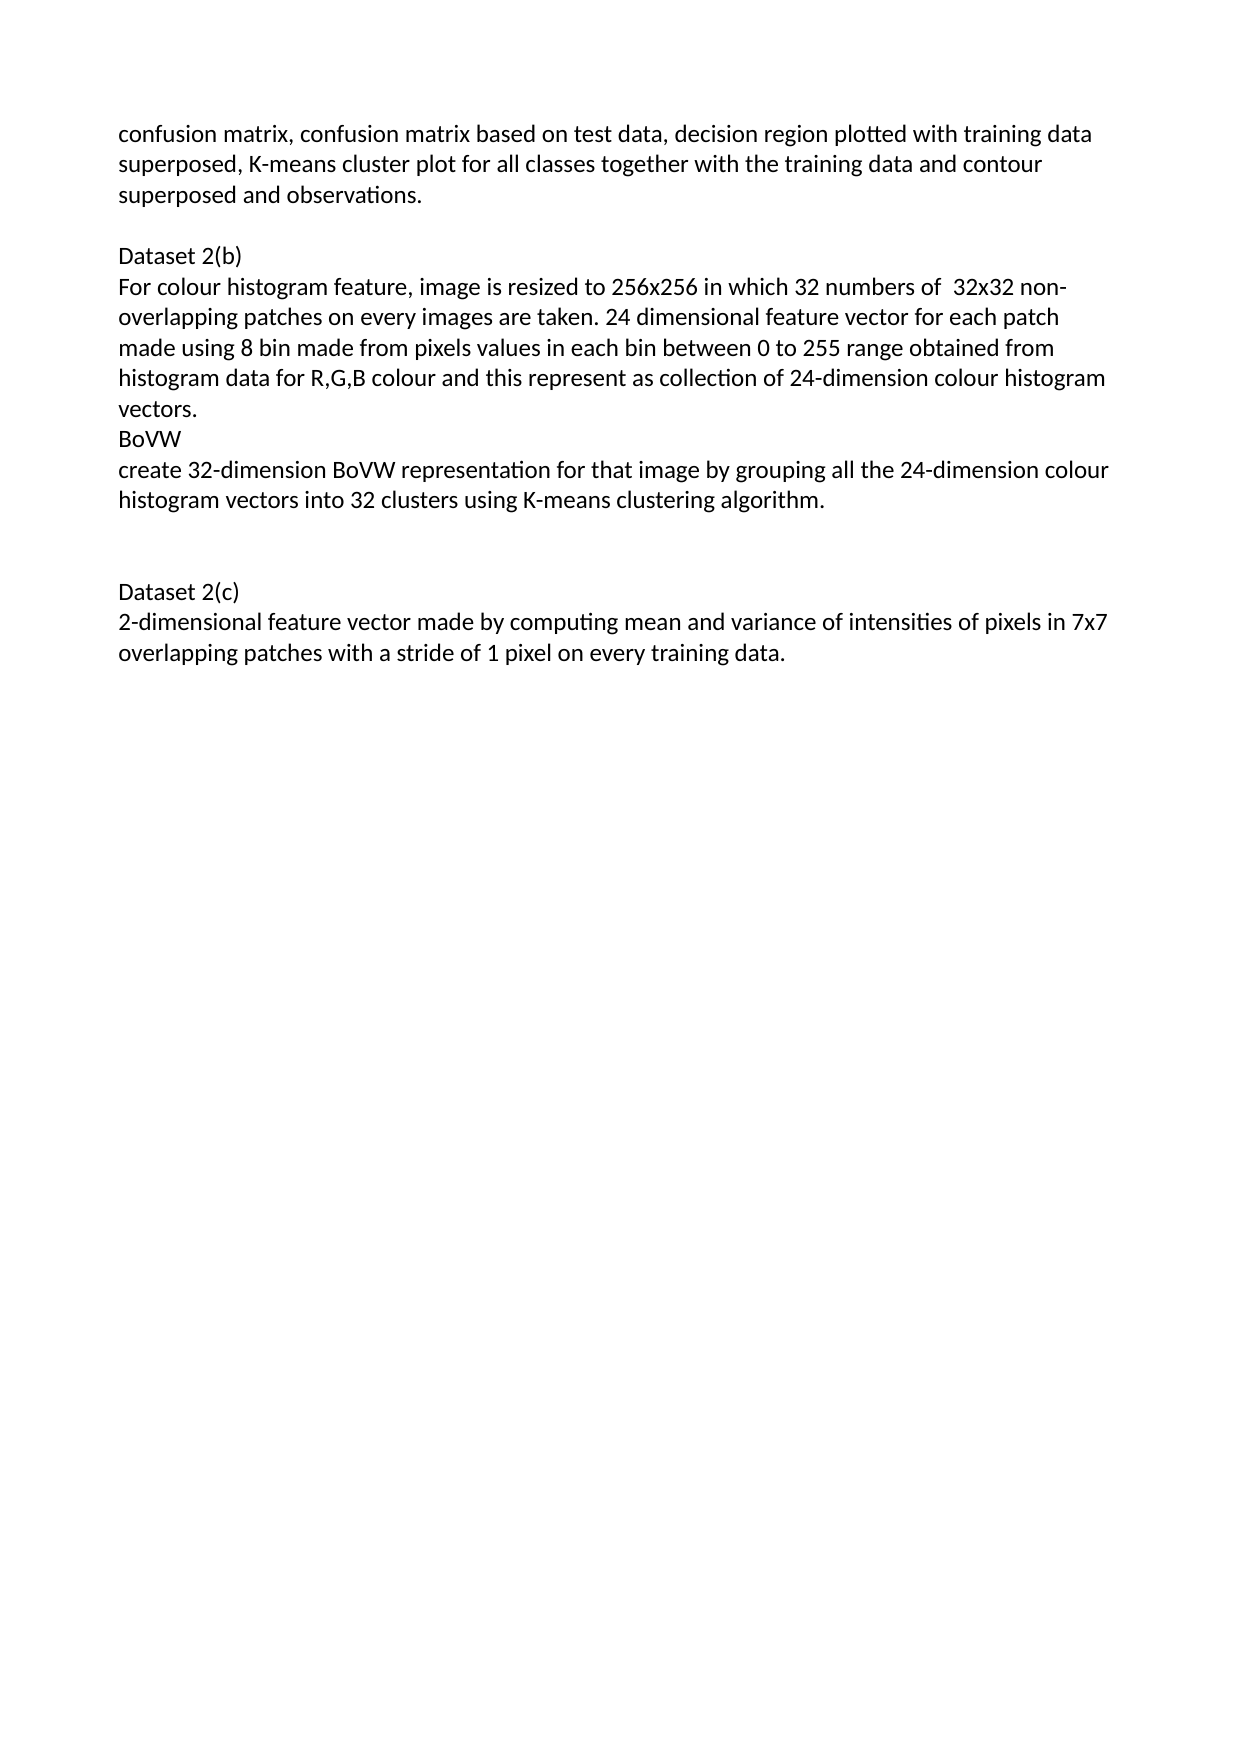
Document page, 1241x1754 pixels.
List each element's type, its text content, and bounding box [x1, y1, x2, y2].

text 2-dimensional feature vector made by computing mean and variance of intensities of pixels in 7x7 overlapping patches with a stride of 1 pixel on every training data. [118, 606, 1122, 667]
text Dataset 2(c) [118, 576, 1122, 606]
text For colour histogram feature, image is resized to 256x256 in which 32 numbers of 32x32 non-overlapping patches on every images are taken. 24 dimensional feature vector for each patch made using 8 bin made from pixels values in each bin between 0 to 255 range obtained from histogram data for R,G,B colour and this represent as collection of 24-dimension colour histogram vectors. [118, 271, 1122, 423]
text confusion matrix, confusion matrix based on test data, decision region plotted with training data superposed, K-means cluster plot for all classes together with the training data and contour superposed and observations. [118, 118, 1122, 210]
text create 32-dimension BoVW representation for that image by grouping all the 24-dimension colour histogram vectors into 32 clusters using K-means clustering algorithm. [118, 454, 1122, 515]
text BoVW [118, 423, 1122, 454]
text Dataset 2(b) [118, 240, 1122, 271]
